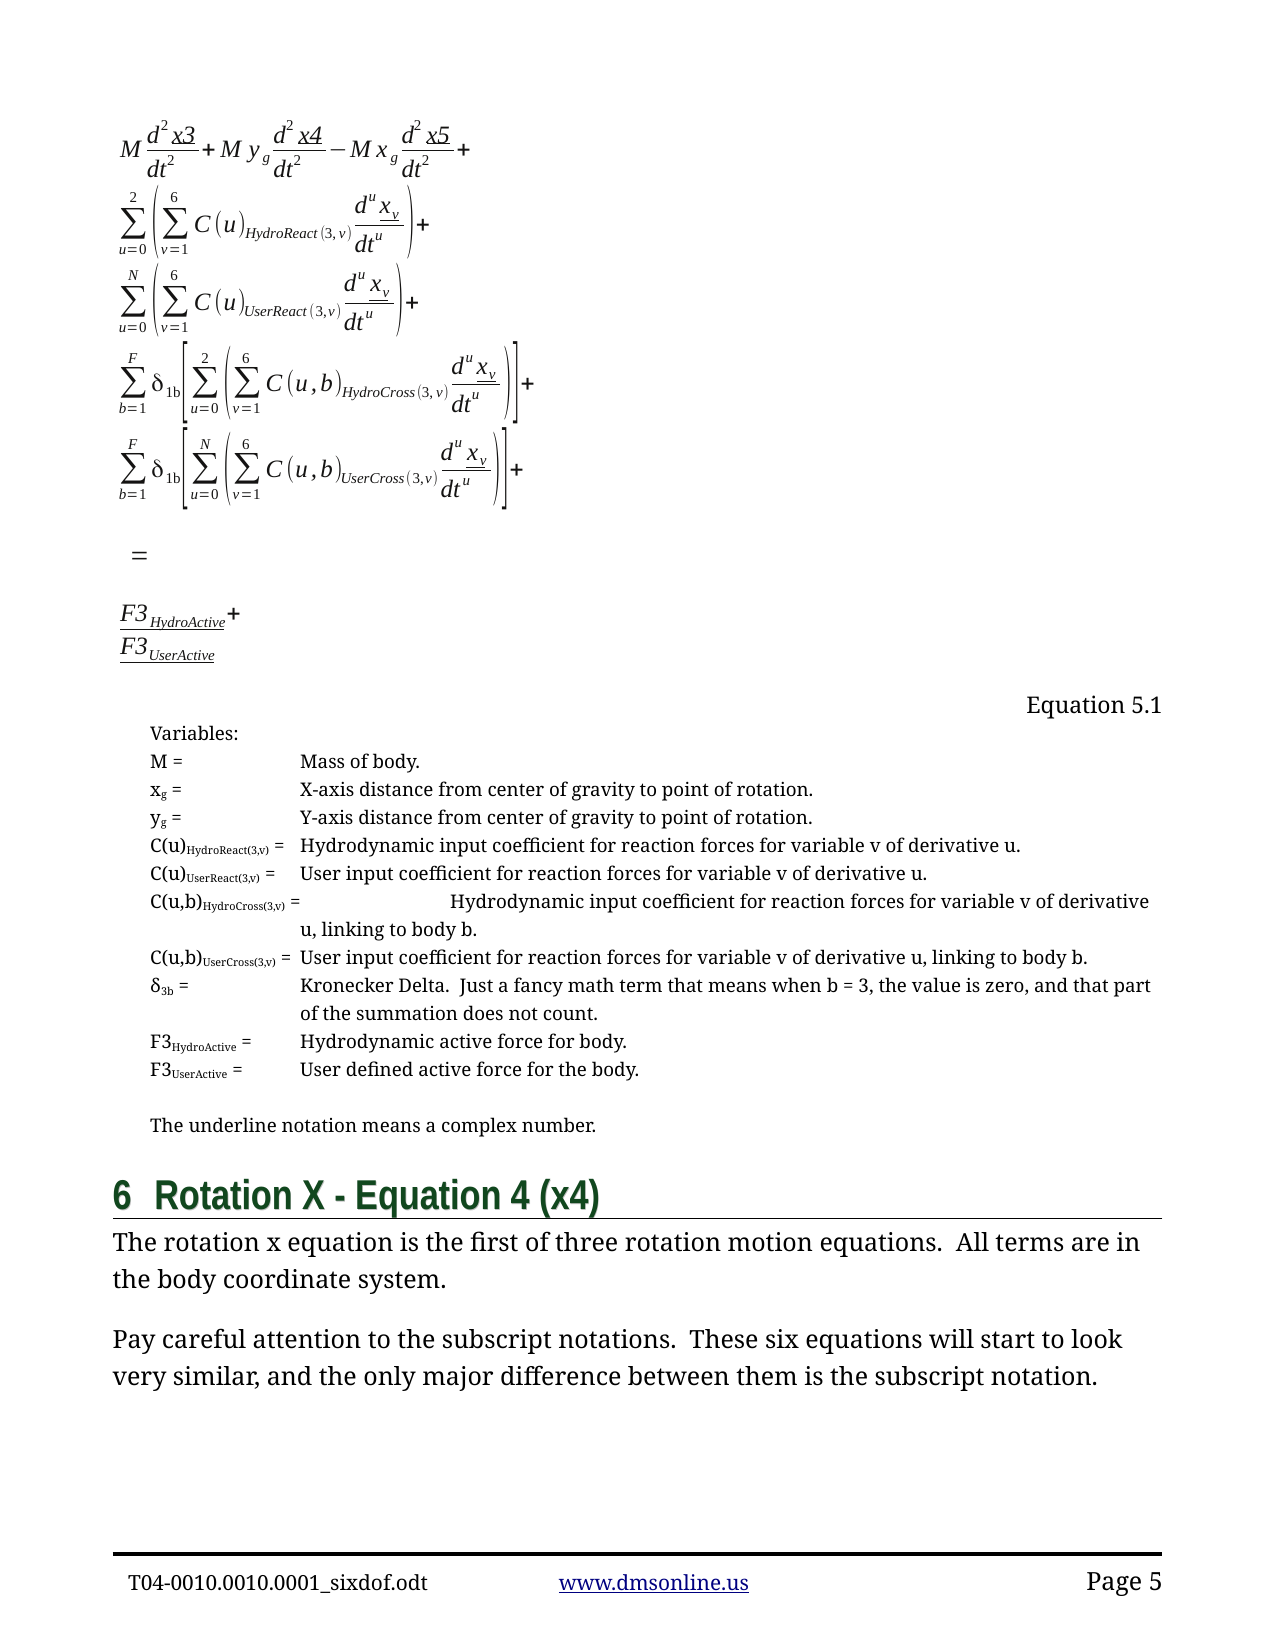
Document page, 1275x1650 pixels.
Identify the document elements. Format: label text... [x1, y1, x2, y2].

text C(u)HydroReact(3,v) = Hydrodynamic input coefficient for reaction forces for variable v of derivative u. [150, 832, 1162, 858]
text Variables: [150, 720, 1162, 746]
text The rotation x equation is the first of three rotation motion equations. All terms are in the body coordinate system. [112, 1224, 1162, 1296]
text yg = Y-axis distance from center of gravity to point of rotation. [150, 804, 1162, 830]
text F3UserActive = User defined active force for the body. [150, 1057, 1162, 1082]
text Equation 5.1 [112, 689, 1162, 720]
text M = Mass of body. [150, 748, 1162, 774]
text F3HydroActive = Hydrodynamic active force for body. [150, 1028, 1162, 1054]
text Pay careful attention to the subscript notations. These six equations will start to look very similar, and the only major difference between them is the subscript notation. [112, 1321, 1162, 1393]
text The underline notation means a complex number. [150, 1113, 1162, 1138]
text C(u,b)UserCross(3,v) = User input coefficient for reaction forces for variable v of derivative u, linking to body b. [150, 944, 1162, 970]
text xg = X-axis distance from center of gravity to point of rotation. [150, 776, 1162, 802]
text δ3b = Kronecker Delta. Just a fancy math term that means when b = 3, the value is zero, and that part of the summation does not count. [150, 972, 1162, 1026]
subtitle Rotation X - Equation 4 (x4) [112, 1171, 1162, 1219]
text C(u,b)HydroCross(3,v) = Hydrodynamic input coefficient for reaction forces for variable v of derivative u, linking to body b. [150, 888, 1162, 942]
text C(u)UserReact(3,v) = User input coefficient for reaction forces for variable v of derivative u. [150, 860, 1162, 886]
